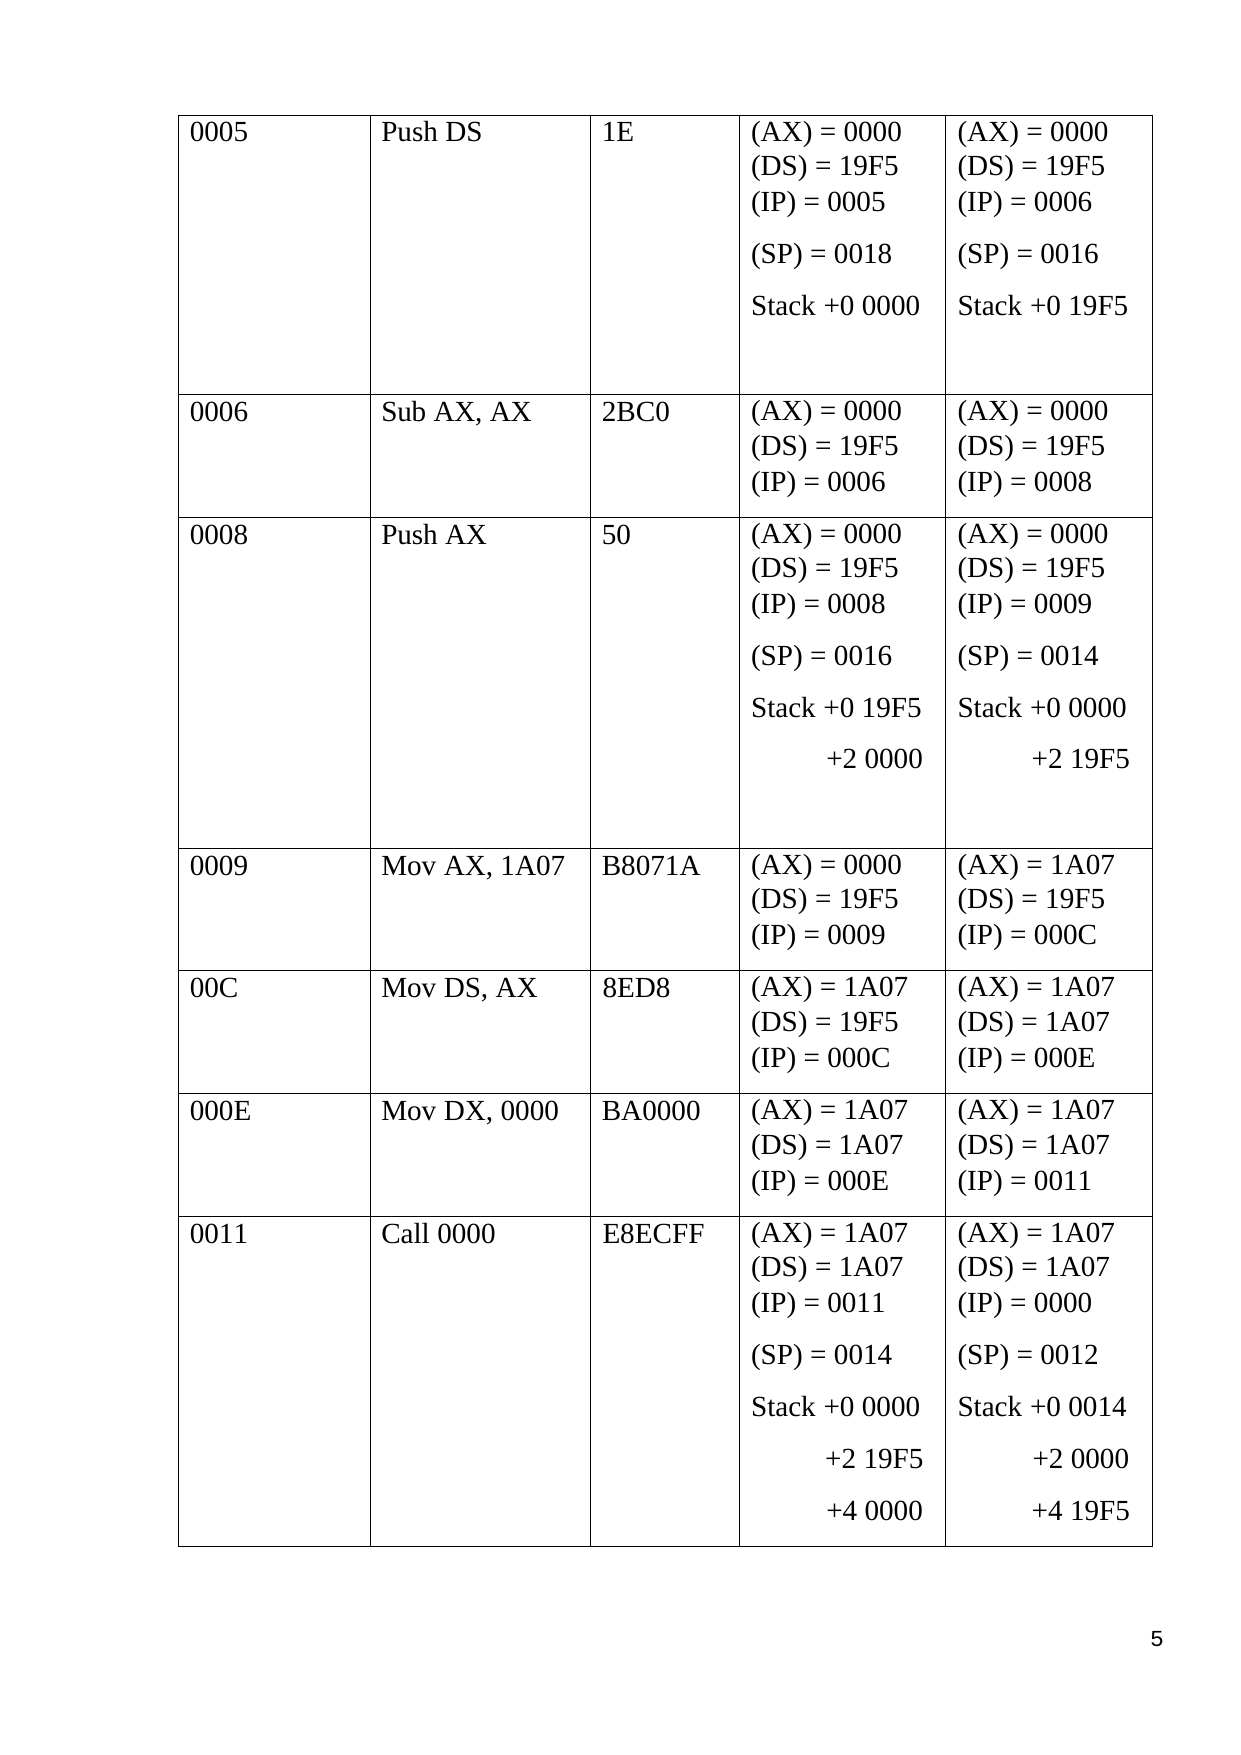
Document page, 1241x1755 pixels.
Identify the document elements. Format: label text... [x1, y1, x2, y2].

table_cell Sub AX, AX [371, 395, 590, 517]
table_cell (IP) = 0011 [946, 1162, 1152, 1216]
table_cell (SP) = 0016 [740, 629, 945, 681]
table_cell 00C [179, 971, 370, 1093]
table_cell +2 19F5 [946, 732, 1152, 848]
table_cell 0011 [179, 1217, 370, 1546]
table_cell 0006 [179, 395, 370, 517]
table_cell Stack +0 19F5 [946, 279, 1152, 394]
table_cell (AX) = 0000 [740, 395, 945, 428]
table_header (AX) = 0000 [946, 116, 1152, 148]
table_cell (DS) = 19F5 [740, 882, 945, 916]
table_cell 0009 [179, 849, 370, 970]
table_cell (IP) = 000C [740, 1039, 945, 1093]
table_cell (IP) = 000C [946, 916, 1152, 970]
table_cell +4 0000 [740, 1484, 945, 1546]
table_cell (SP) = 0014 [740, 1328, 945, 1380]
table_cell (AX) = 0000 [740, 518, 945, 551]
table_cell (IP) = 0000 [946, 1285, 1152, 1328]
table_cell Mov AX, 1A07 [371, 849, 590, 970]
table_cell (SP) = 0018 [740, 227, 945, 279]
table_cell Mov DX, 0000 [371, 1094, 590, 1216]
table_cell Stack +0 0000 [740, 1380, 945, 1432]
table_header (AX) = 0000 [740, 116, 945, 148]
table_cell (DS) = 1A07 [946, 1250, 1152, 1284]
table_cell Push AX [371, 518, 590, 848]
table_cell (AX) = 1A07 [946, 849, 1152, 882]
table_cell Stack +0 0000 [946, 681, 1152, 732]
table_cell (IP) = 000E [740, 1162, 945, 1216]
table_cell (IP) = 0009 [946, 585, 1152, 629]
table_cell (AX) = 0000 [946, 395, 1152, 428]
table_header Push DS [371, 116, 590, 394]
table_cell Stack +0 0000 [740, 279, 945, 394]
table_cell 000E [179, 1094, 370, 1216]
table_cell (AX) = 1A07 [740, 1094, 945, 1127]
table_cell (IP) = 0006 [740, 463, 945, 517]
table_cell (SP) = 0014 [946, 629, 1152, 681]
table_cell (AX) = 1A07 [740, 971, 945, 1004]
table_cell Call 0000 [371, 1217, 590, 1546]
table_cell Mov DS, AX [371, 971, 590, 1093]
table_cell E8ECFF [591, 1217, 739, 1546]
table_cell 2BC0 [591, 395, 739, 517]
table_cell (IP) = 0008 [740, 585, 945, 629]
table_header 0005 [179, 116, 370, 394]
table_cell (DS) = 1A07 [946, 1004, 1152, 1039]
table_cell (IP) = 0008 [946, 463, 1152, 517]
table_cell (DS) = 19F5 [946, 149, 1152, 183]
table_cell +2 0000 [946, 1432, 1152, 1483]
table_cell (IP) = 000E [946, 1039, 1152, 1093]
table_cell (AX) = 1A07 [740, 1217, 945, 1250]
table_cell (IP) = 0005 [740, 183, 945, 227]
table_cell +2 19F5 [740, 1432, 945, 1483]
table_cell +4 19F5 [946, 1484, 1152, 1546]
table_cell Stack +0 19F5 [740, 681, 945, 732]
table_cell (DS) = 19F5 [946, 428, 1152, 463]
table_cell (AX) = 0000 [946, 518, 1152, 551]
table_cell BA0000 [591, 1094, 739, 1216]
table_cell (IP) = 0011 [740, 1285, 945, 1328]
table_cell (SP) = 0016 [946, 227, 1152, 279]
table_cell 0008 [179, 518, 370, 848]
table_cell (DS) = 1A07 [740, 1127, 945, 1162]
table_cell +2 0000 [740, 732, 945, 848]
table_cell 8ED8 [591, 971, 739, 1093]
table_cell (DS) = 1A07 [946, 1127, 1152, 1162]
table_cell (DS) = 19F5 [740, 551, 945, 585]
table_cell B8071A [591, 849, 739, 970]
table_cell (IP) = 0009 [740, 916, 945, 970]
table_cell Stack +0 0014 [946, 1380, 1152, 1432]
table_cell (DS) = 19F5 [740, 1004, 945, 1039]
table_cell 50 [591, 518, 739, 848]
table_cell (DS) = 19F5 [946, 882, 1152, 916]
table_cell (AX) = 1A07 [946, 1094, 1152, 1127]
table_cell (AX) = 1A07 [946, 971, 1152, 1004]
table_cell (DS) = 19F5 [740, 428, 945, 463]
table_cell (DS) = 1A07 [740, 1250, 945, 1284]
table_cell (SP) = 0012 [946, 1328, 1152, 1380]
table_cell (DS) = 19F5 [740, 149, 945, 183]
table_cell (AX) = 1A07 [946, 1217, 1152, 1250]
table_header 1E [591, 116, 739, 394]
table_cell (DS) = 19F5 [946, 551, 1152, 585]
table_cell (IP) = 0006 [946, 183, 1152, 227]
table_cell (AX) = 0000 [740, 849, 945, 882]
